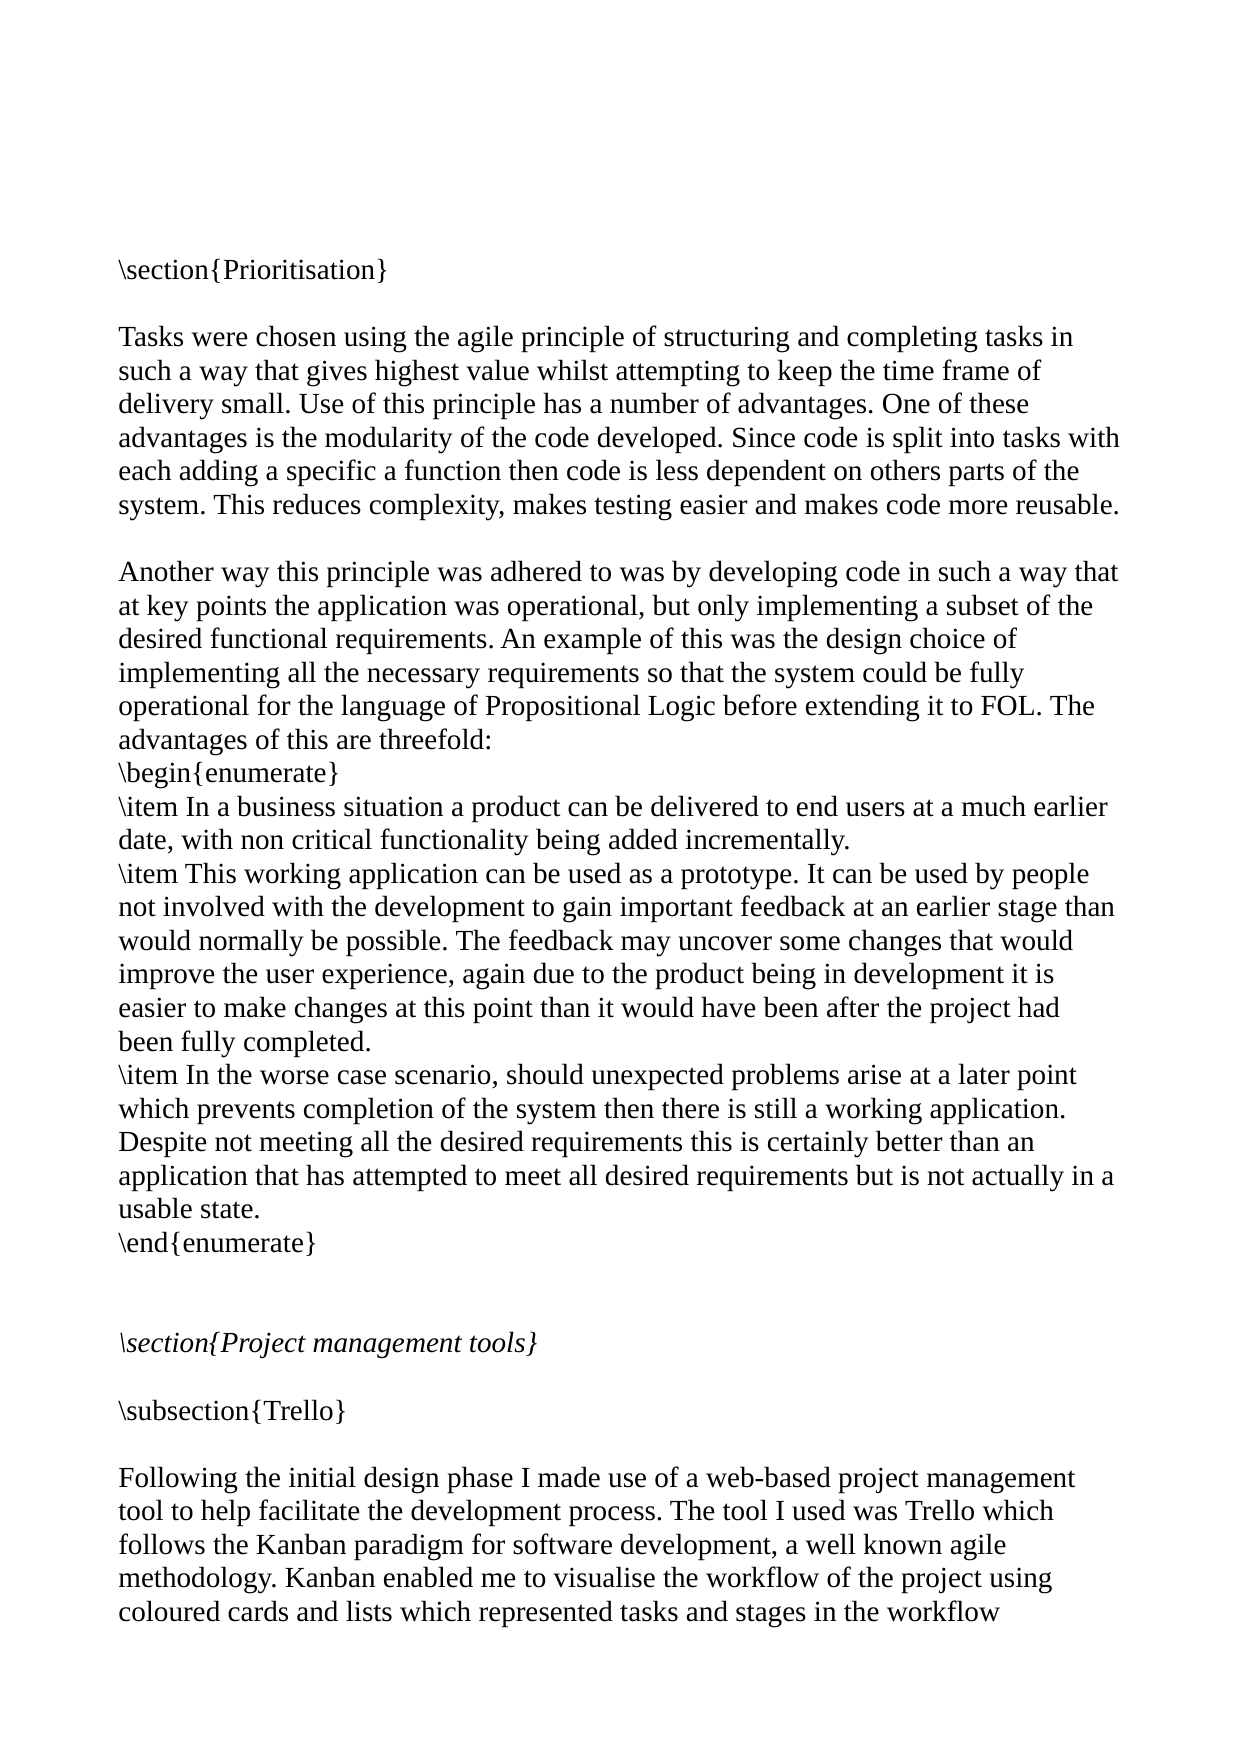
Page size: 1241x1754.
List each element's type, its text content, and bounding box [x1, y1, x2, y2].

text \section{Project management tools} [118, 1326, 1122, 1359]
text \begin{enumerate} [118, 755, 1122, 789]
text \item In the worse case scenario, should unexpected problems arise at a later point which prevents completion of the system then there is still a working application. Despite not meeting all the desired requirements this is certainly better than an application that has attempted to meet all desired requirements but is not actually in a usable state. [118, 1057, 1122, 1225]
text Tasks were chosen using the agile principle of structuring and completing tasks in such a way that gives highest value whilst attempting to keep the time frame of delivery small. Use of this principle has a number of advantages. One of these advantages is the modularity of the code developed. Since code is split into tasks with each adding a specific a function then code is less dependent on others parts of the system. This reduces complexity, makes testing easier and makes code more reusable. [118, 319, 1122, 521]
text \item This working application can be used as a prototype. It can be used by people not involved with the development to gain important feedback at an earlier stage than would normally be possible. The feedback may uncover some changes that would improve the user experience, again due to the product being in development it is easier to make changes at this point than it would have been after the project had been fully completed. [118, 856, 1122, 1057]
text Another way this principle was adhered to was by developing code in such a way that at key points the application was operational, but only implementing a subset of the desired functional requirements. An example of this was the design choice of implementing all the necessary requirements so that the system could be fully operational for the language of Propositional Logic before extending it to FOL. The advantages of this are threefold: [118, 554, 1122, 755]
text Following the initial design phase I made use of a web-based project management tool to help facilitate the development process. The tool I used was Trello which follows the Kanban paradigm for software development, a well known agile methodology. Kanban enabled me to visualise the workflow of the project using coloured cards and lists which represented tasks and stages in the workflow [118, 1460, 1122, 1627]
text \section{Prioritisation} [118, 252, 1122, 286]
text \subsection{Trello} [118, 1393, 1122, 1426]
text \end{enumerate} [118, 1225, 1122, 1258]
text \item In a business situation a product can be delivered to end users at a much earlier date, with non critical functionality being added incrementally. [118, 789, 1122, 856]
